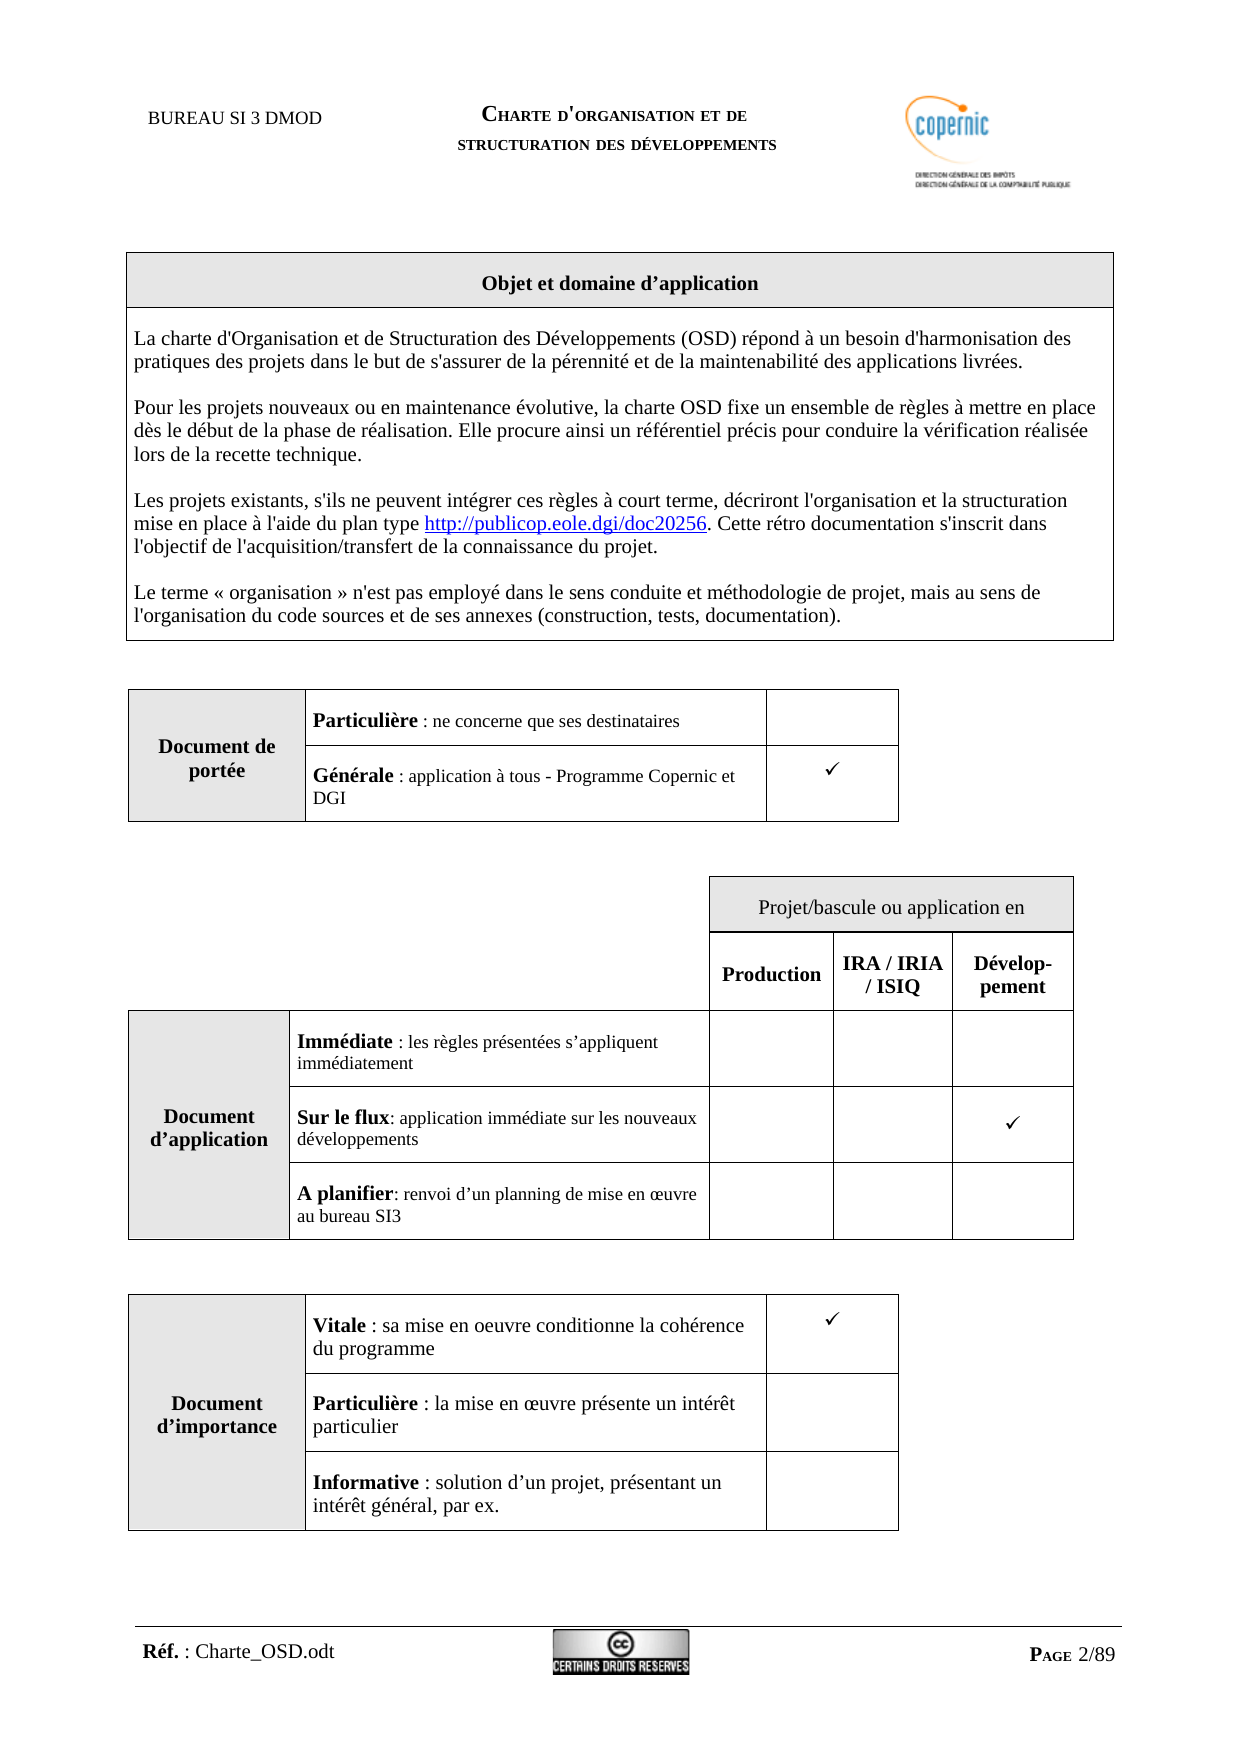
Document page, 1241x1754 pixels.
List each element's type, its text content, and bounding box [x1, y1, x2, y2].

table_cell Production [710, 933, 833, 1010]
table_header Immédiate : les règles présentées s’appliquent immédiatement [290, 1011, 709, 1086]
table_cell Dévelop-pement [953, 933, 1073, 1010]
table_cell [834, 1163, 952, 1238]
table_cell Générale : application à tous - Programme Copernic et DGI [306, 746, 766, 821]
table_header [767, 690, 898, 744]
table_cell Informative : solution d’un projet, présentant un intérêt général, par ex. [306, 1452, 766, 1529]
table_cell [290, 931, 709, 1010]
table_cell [834, 1087, 952, 1162]
table_cell A planifier: renvoi d’un planning de mise en œuvre au bureau SI3 [290, 1163, 709, 1238]
table_cell [767, 1374, 898, 1451]
table_header [290, 876, 709, 931]
picture [890, 84, 1087, 198]
table_header [953, 1011, 1073, 1086]
table_header [710, 1011, 833, 1086]
table_cell Particulière : la mise en œuvre présente un intérêt particulier [306, 1374, 766, 1451]
table_cell Sur le flux: application immédiate sur les nouveaux développements [290, 1087, 709, 1162]
table_cell  [767, 746, 898, 821]
table_header Vitale : sa mise en oeuvre conditionne la cohérence du programme [306, 1295, 766, 1372]
table_cell [710, 1163, 833, 1238]
table_header Document d’importance [129, 1295, 305, 1529]
table_header Document de portée [129, 690, 305, 821]
table_header Objet et domaine d’application [127, 253, 1113, 307]
table_header [834, 1011, 952, 1086]
table_header Projet/bascule ou application en [710, 877, 1073, 931]
table_cell IRA / IRIA / ISIQ [834, 933, 952, 1010]
table_cell Document d’application [129, 1011, 289, 1238]
picture [552, 1629, 690, 1675]
table_header  [767, 1295, 898, 1372]
table_cell  [953, 1087, 1073, 1162]
table_cell [953, 1163, 1073, 1238]
table_cell [767, 1452, 898, 1529]
table_header [128, 876, 289, 931]
table_cell La charte d'Organisation et de Structuration des Développements (OSD) répond à un besoin d'harmonisation des pratiques des projets dans le but de s'assurer de la pérennité et de la maintenabilité des applications livrées. Pour les projets nouveaux ou en maintenance évolutive, la charte OSD fixe un ensemble de règles à mettre en place dès le début de la phase de réalisation. Elle procure ainsi un référentiel précis pour conduire la vérification réalisée lors de la recette technique. Les projets existants, s'ils ne peuvent intégrer ces règles à court terme, décriront l'organisation et la structuration mise en place à l'aide du plan type http://publicop.eole.dgi/doc20256. Cette rétro documentation s'inscrit dans l'objectif de l'acquisition/transfert de la connaissance du projet. Le terme « organisation » n'est pas employé dans le sens conduite et méthodologie de projet, mais au sens de l'organisation du code sources et de ses annexes (construction, tests, documentation). [127, 308, 1113, 640]
table_header Particulière : ne concerne que ses destinataires [306, 690, 766, 744]
table_cell [128, 931, 289, 1010]
table_cell [710, 1087, 833, 1162]
